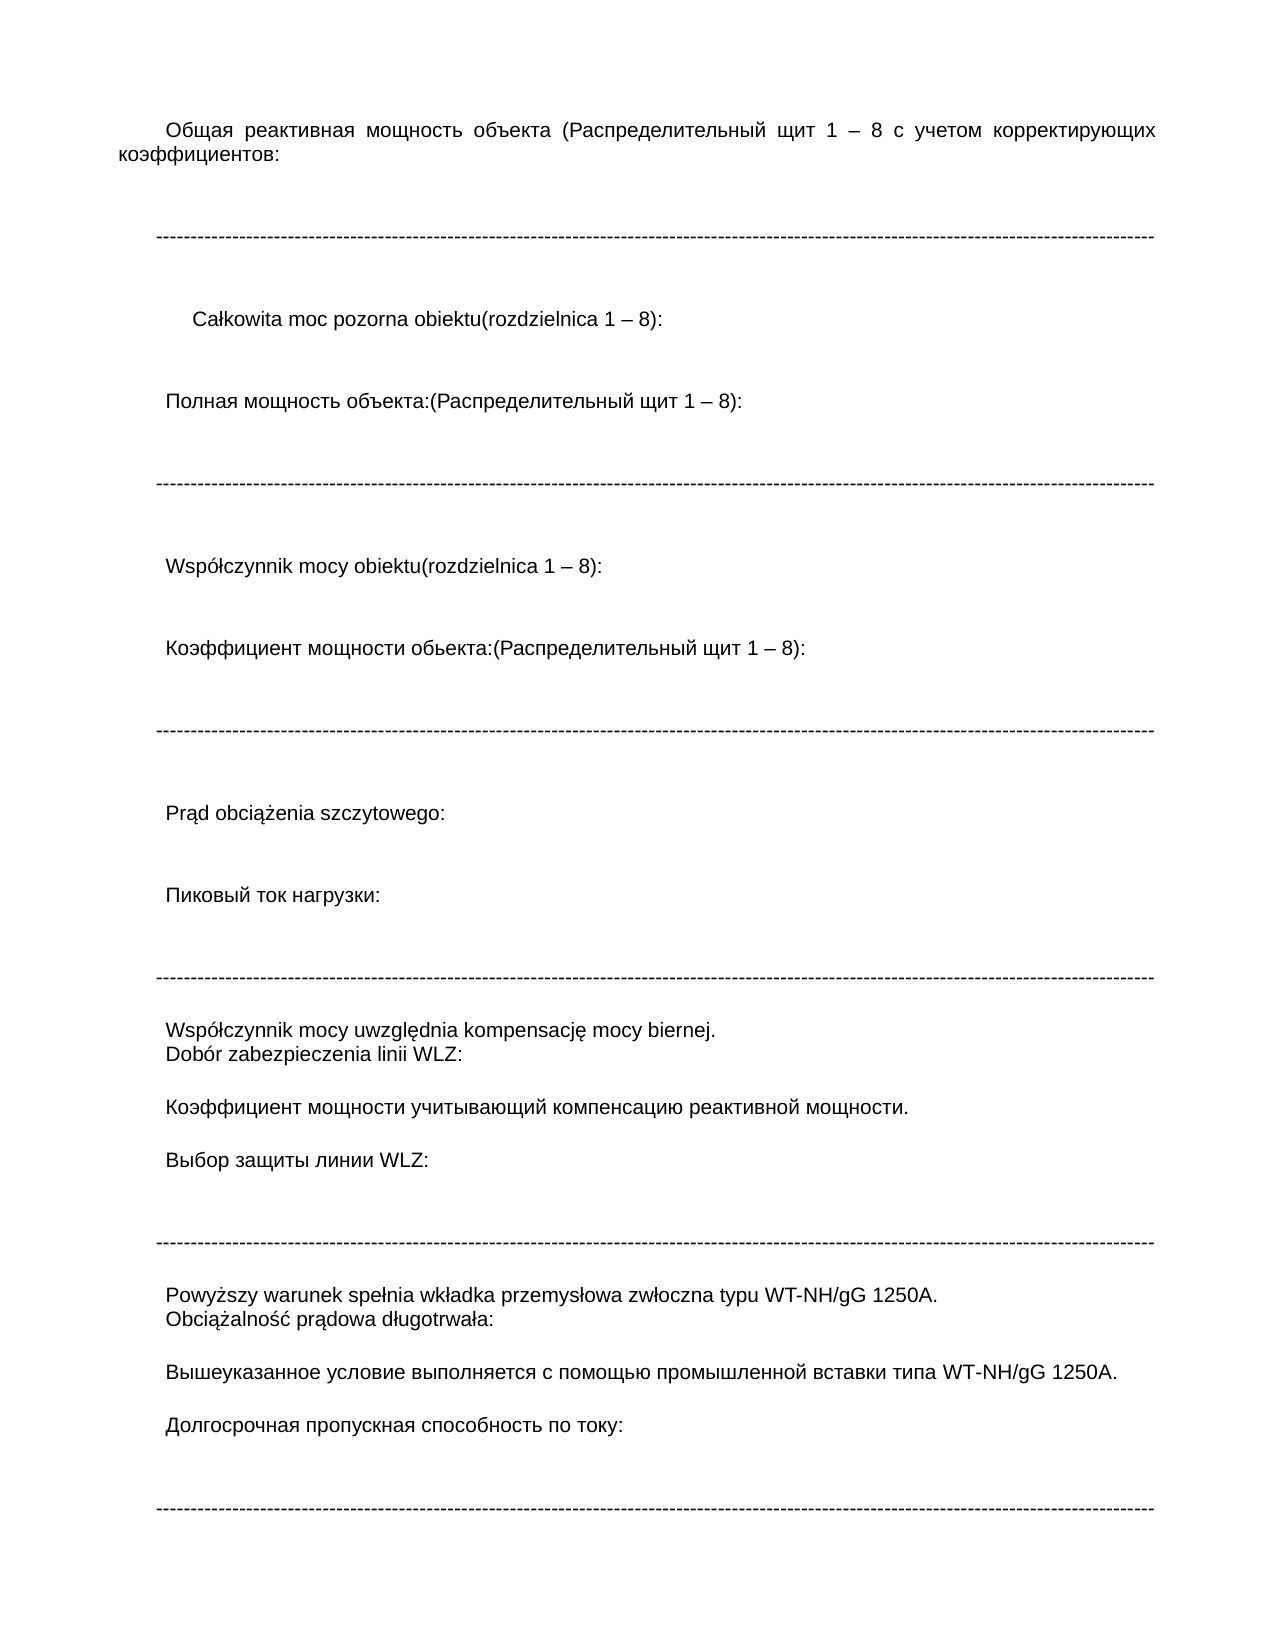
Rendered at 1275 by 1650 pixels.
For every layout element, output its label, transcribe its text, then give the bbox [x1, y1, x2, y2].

text ------------------------------------------------------------------------------------------------------------------------------------------------ [118, 471, 1157, 495]
text Полная мощность объекта:(Распределительный щит 1 – 8): [118, 389, 1157, 413]
text Prąd obciążenia szczytowego: [118, 800, 1157, 824]
text Общая реактивная мощность объекта (Распределительный щит 1 – 8 с учетом корректирующих коэффициентов: [118, 118, 1157, 166]
text Całkowita moc pozorna obiektu(rozdzielnica 1 – 8): [118, 307, 1157, 331]
text Выбор защиты линии WLZ: [118, 1148, 1157, 1172]
text Współczynnik mocy uwzględnia kompensację mocy biernej. [118, 1018, 1157, 1042]
text ------------------------------------------------------------------------------------------------------------------------------------------------ [118, 965, 1157, 989]
text Dobór zabezpieczenia linii WLZ: [118, 1042, 1157, 1066]
text Долгосрочная пропускная способность по току: [118, 1413, 1157, 1437]
text Коэффициент мощности обьекта:(Распределительный щит 1 – 8): [118, 636, 1157, 660]
text ------------------------------------------------------------------------------------------------------------------------------------------------ [118, 718, 1157, 742]
text ------------------------------------------------------------------------------------------------------------------------------------------------ [118, 224, 1157, 248]
text Współczynnik mocy obiektu(rozdzielnica 1 – 8): [118, 553, 1157, 577]
text Вышеуказанное условие выполняется с помощью промышленной вставки типа WT-NH/gG 1250A. [118, 1360, 1157, 1384]
text ------------------------------------------------------------------------------------------------------------------------------------------------ [118, 1495, 1157, 1519]
text Коэффициент мощности учитывающий компенсацию реактивной мощности. [118, 1095, 1157, 1119]
text Obciążalność prądowa długotrwała: [118, 1307, 1157, 1331]
text Пиковый ток нагрузки: [118, 883, 1157, 907]
text Powyższy warunek spełnia wkładka przemysłowa zwłoczna typu WT-NH/gG 1250A. [118, 1283, 1157, 1307]
text ------------------------------------------------------------------------------------------------------------------------------------------------ [118, 1230, 1157, 1254]
